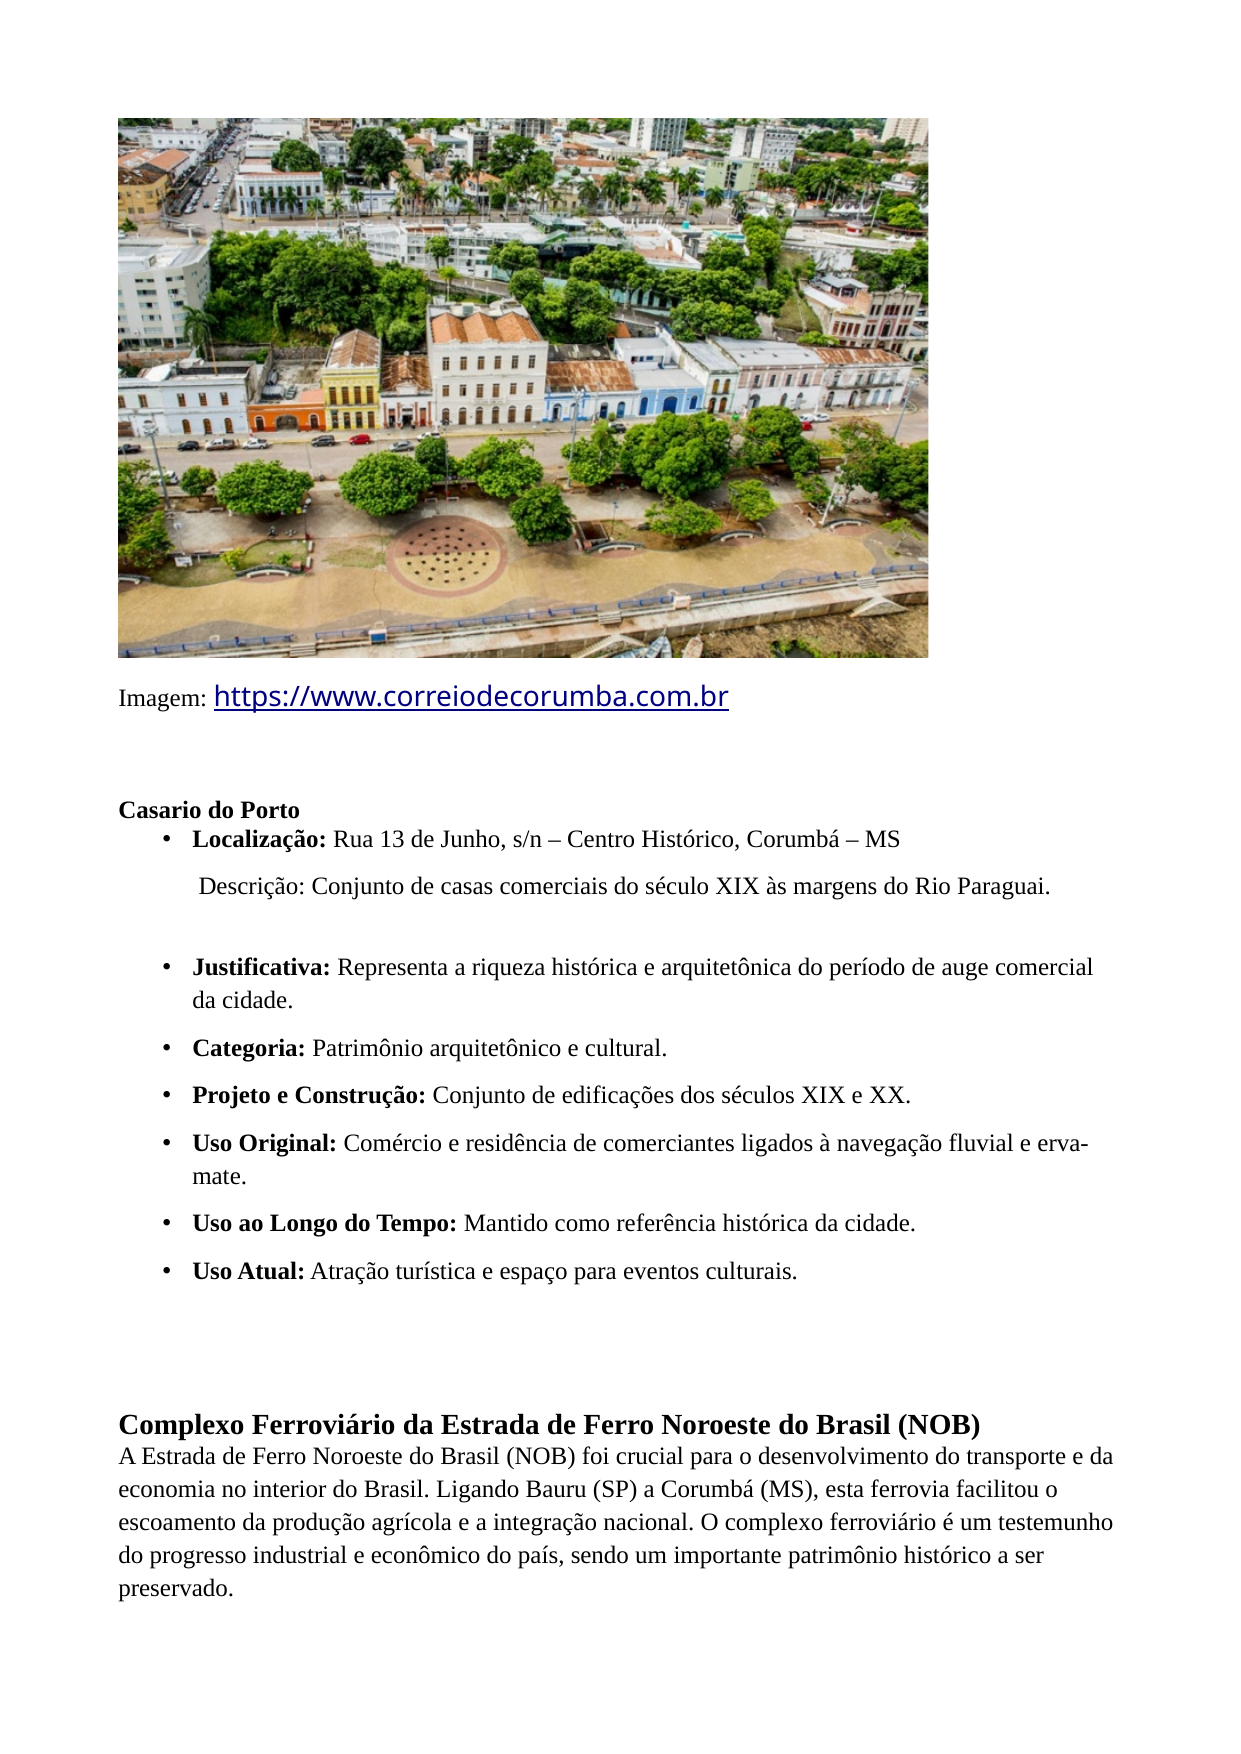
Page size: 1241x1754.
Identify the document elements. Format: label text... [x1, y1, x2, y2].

list Projeto e Construção: Conjunto de edificações dos séculos XIX e XX. [162, 1080, 1122, 1109]
list Uso ao Longo do Tempo: Mantido como referência histórica da cidade. [162, 1208, 1122, 1237]
list Uso Atual: Atração turística e espaço para eventos culturais. [162, 1256, 1122, 1285]
text A Estrada de Ferro Noroeste do Brasil (NOB) foi crucial para o desenvolvimento do transporte e da economia no interior do Brasil. Ligando Bauru (SP) a Corumbá (MS), esta ferrovia facilitou o escoamento da produção agrícola e a integração nacional. O complexo ferroviário é um testemunho do progresso industrial e econômico do país, sendo um importante patrimônio histórico a ser preservado. [118, 1441, 1122, 1602]
picture [118, 118, 929, 658]
list Descrição: Conjunto de casas comerciais do século XIX às margens do Rio Paraguai. [162, 871, 1122, 933]
text Imagem: https://www.correiodecorumba.com.br [118, 676, 1122, 715]
subtitle Complexo Ferroviário da Estrada de Ferro Noroeste do Brasil (NOB) [118, 1407, 1122, 1441]
list Localização: Rua 13 de Junho, s/n – Centro Histórico, Corumbá – MS [162, 824, 1122, 853]
list Uso Original: Comércio e residência de comerciantes ligados à navegação fluvial e erva-mate. [162, 1128, 1122, 1190]
list Justificativa: Representa a riqueza histórica e arquitetônica do período de auge comercial da cidade. [162, 952, 1122, 1014]
subtitle Casario do Porto [118, 795, 1122, 824]
list Categoria: Patrimônio arquitetônico e cultural. [162, 1033, 1122, 1061]
